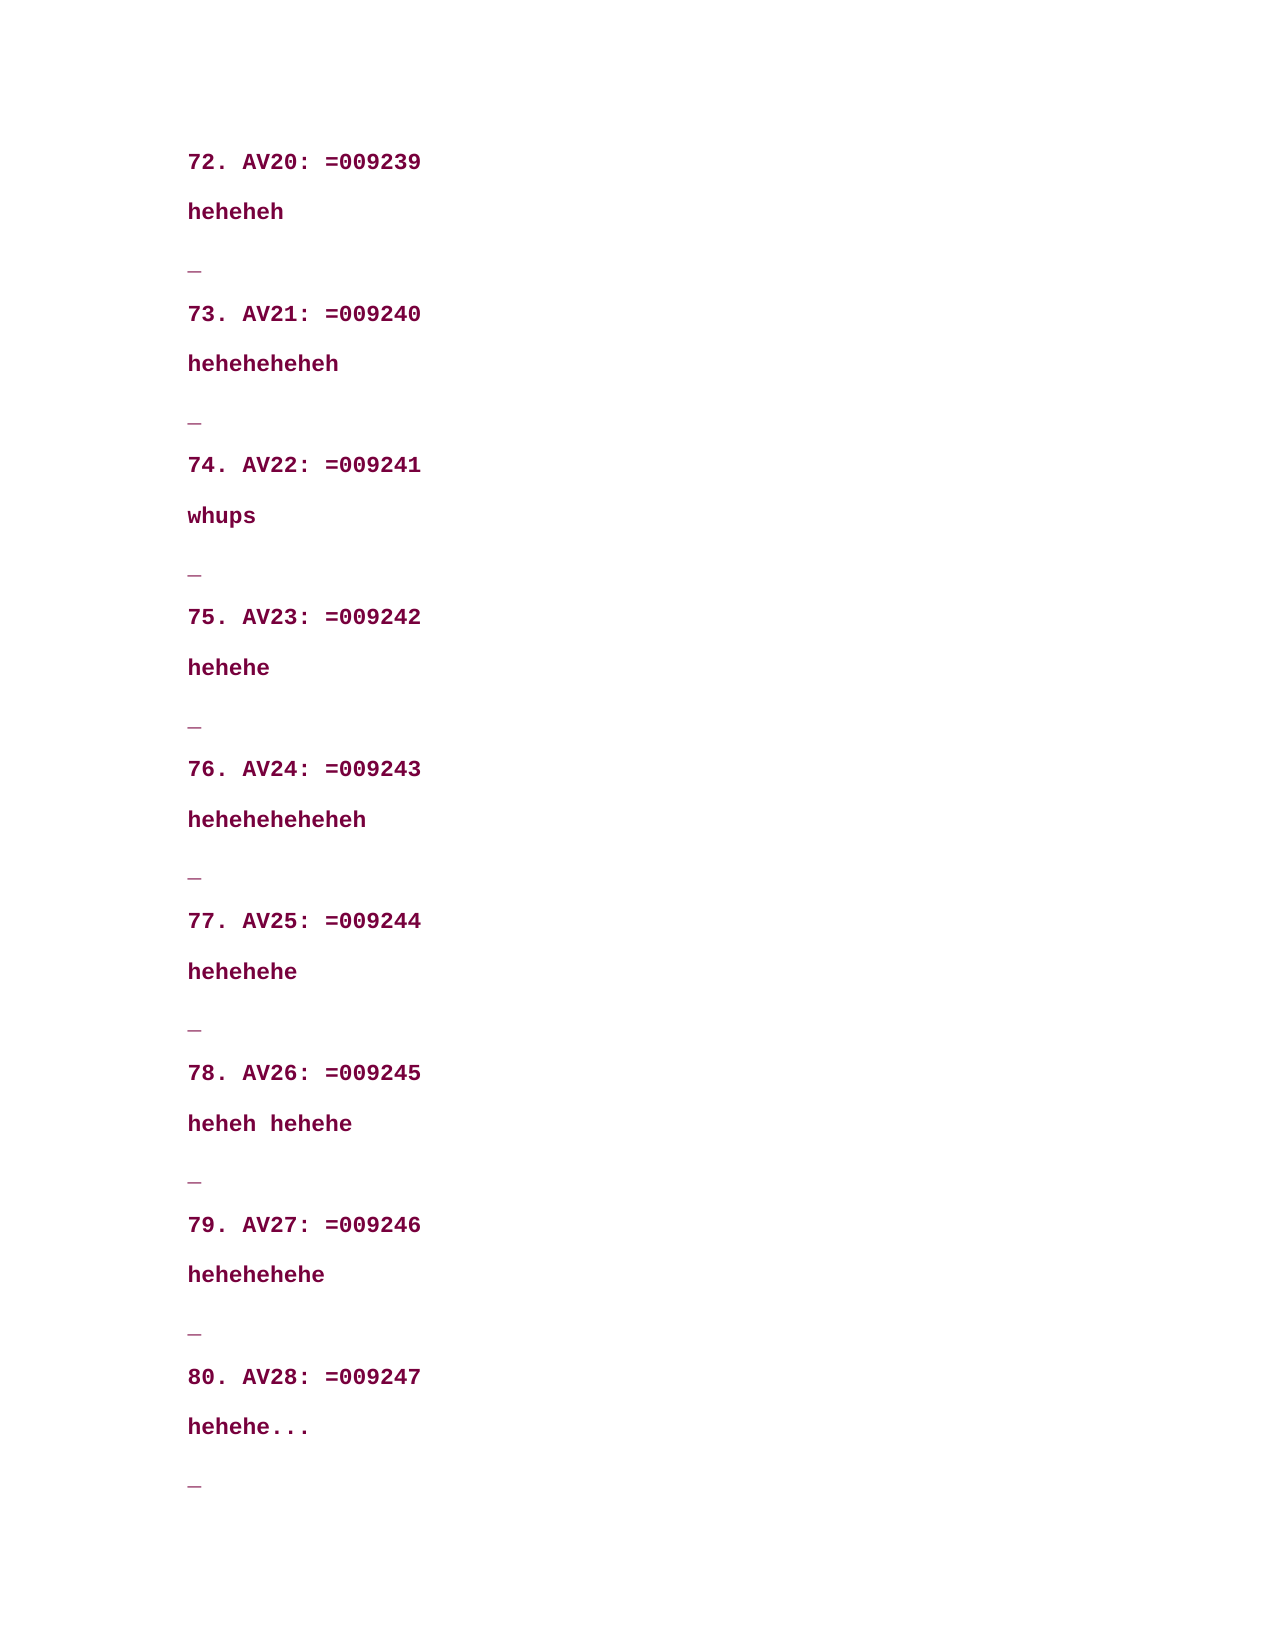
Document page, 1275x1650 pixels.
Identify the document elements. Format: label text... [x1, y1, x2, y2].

text _ [187, 403, 1087, 429]
text 74. AV22: =009241 [187, 454, 1087, 480]
text 80. AV28: =009247 [187, 1365, 1087, 1391]
text _ [187, 555, 1087, 581]
text _ [187, 1162, 1087, 1188]
text 79. AV27: =009246 [187, 1213, 1087, 1239]
text _ [187, 251, 1087, 277]
text hehehehehe [187, 1264, 1087, 1290]
text 75. AV23: =009242 [187, 606, 1087, 632]
text heheheh [187, 201, 1087, 227]
text _ [187, 1011, 1087, 1037]
text hehehehe [187, 960, 1087, 986]
text _ [187, 707, 1087, 733]
text heheheheheh [187, 352, 1087, 378]
text _ [187, 1466, 1087, 1492]
text _ [187, 859, 1087, 885]
text heheh hehehe [187, 1112, 1087, 1138]
text 77. AV25: =009244 [187, 909, 1087, 935]
text heheheheheheh [187, 808, 1087, 834]
text _ [187, 1314, 1087, 1340]
text 78. AV26: =009245 [187, 1061, 1087, 1087]
text hehehe [187, 656, 1087, 682]
text hehehe... [187, 1416, 1087, 1442]
text whups [187, 504, 1087, 530]
text 76. AV24: =009243 [187, 757, 1087, 783]
text 72. AV20: =009239 [187, 150, 1087, 176]
text 73. AV21: =009240 [187, 302, 1087, 328]
